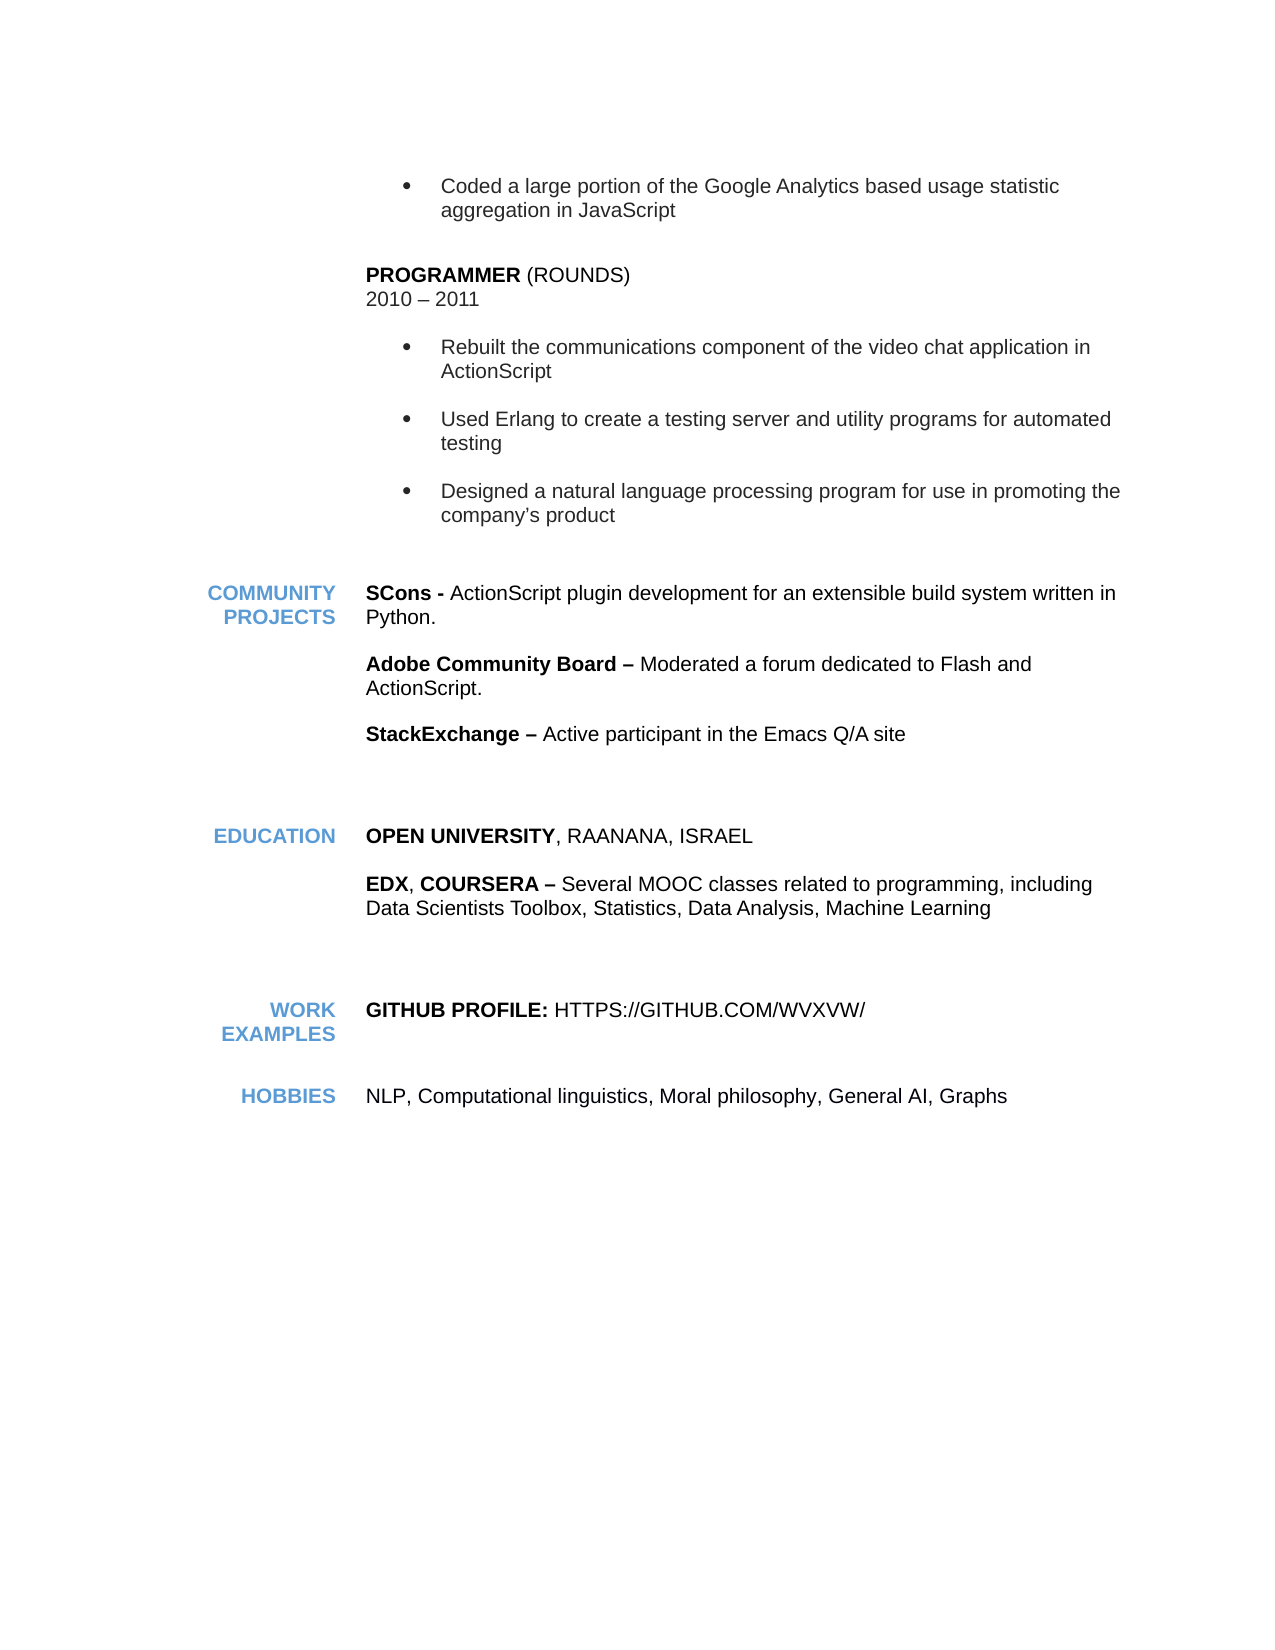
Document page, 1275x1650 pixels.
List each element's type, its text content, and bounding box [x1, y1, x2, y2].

table_cell Community Projects [135, 581, 351, 824]
table_cell Work examples [135, 998, 351, 1084]
table_cell Github profile: https://github.com/wvxvw/ [351, 998, 1147, 1084]
table_cell hobbies [135, 1084, 351, 1145]
table_cell Programmer (PowToon Ltd.) 2014 – 2015 Rebuilt the player application component in Haxe for compiling in both Flash and C++ Led the build for the infrastructure code, scripts, automated test generation, and continuous server setup using Ant, Grdle, and Python utilities such as Fabric Drafted several designs for the end product Programmer (Transgaming Inc.) 2013 Delivered a game portal for a “Smart TV” deployment using TypeScript Created a tester program in Python for stress-testing the “Smart TV” program performance Automated the project build using Ant Coded a large portion of the Google Analytics based usage statistic aggregation in JavaScript Programmer (Rounds) 2010 – 2011 Rebuilt the communications component of the video chat application in ActionScript Used Erlang to create a testing server and utility programs for automated testing Designed a natural language processing program for use in promoting the company’s product [351, 150, 1147, 581]
table_cell Open University, Raanana, Israel edX, Coursera – Several MOOC classes related to programming, including Data Scientists Toolbox, Statistics, Data Analysis, Machine Learning [351, 824, 1147, 998]
table_cell NLP, Computational linguistics, Moral philosophy, General AI, Graphs [351, 1084, 1147, 1145]
table_cell [135, 150, 351, 581]
table_cell Education [135, 824, 351, 998]
table_cell SCons - ActionScript plugin development for an extensible build system written in Python. Adobe Community Board – Moderated a forum dedicated to Flash and ActionScript. StackExchange – Active participant in the Emacs Q/A site [351, 581, 1147, 824]
